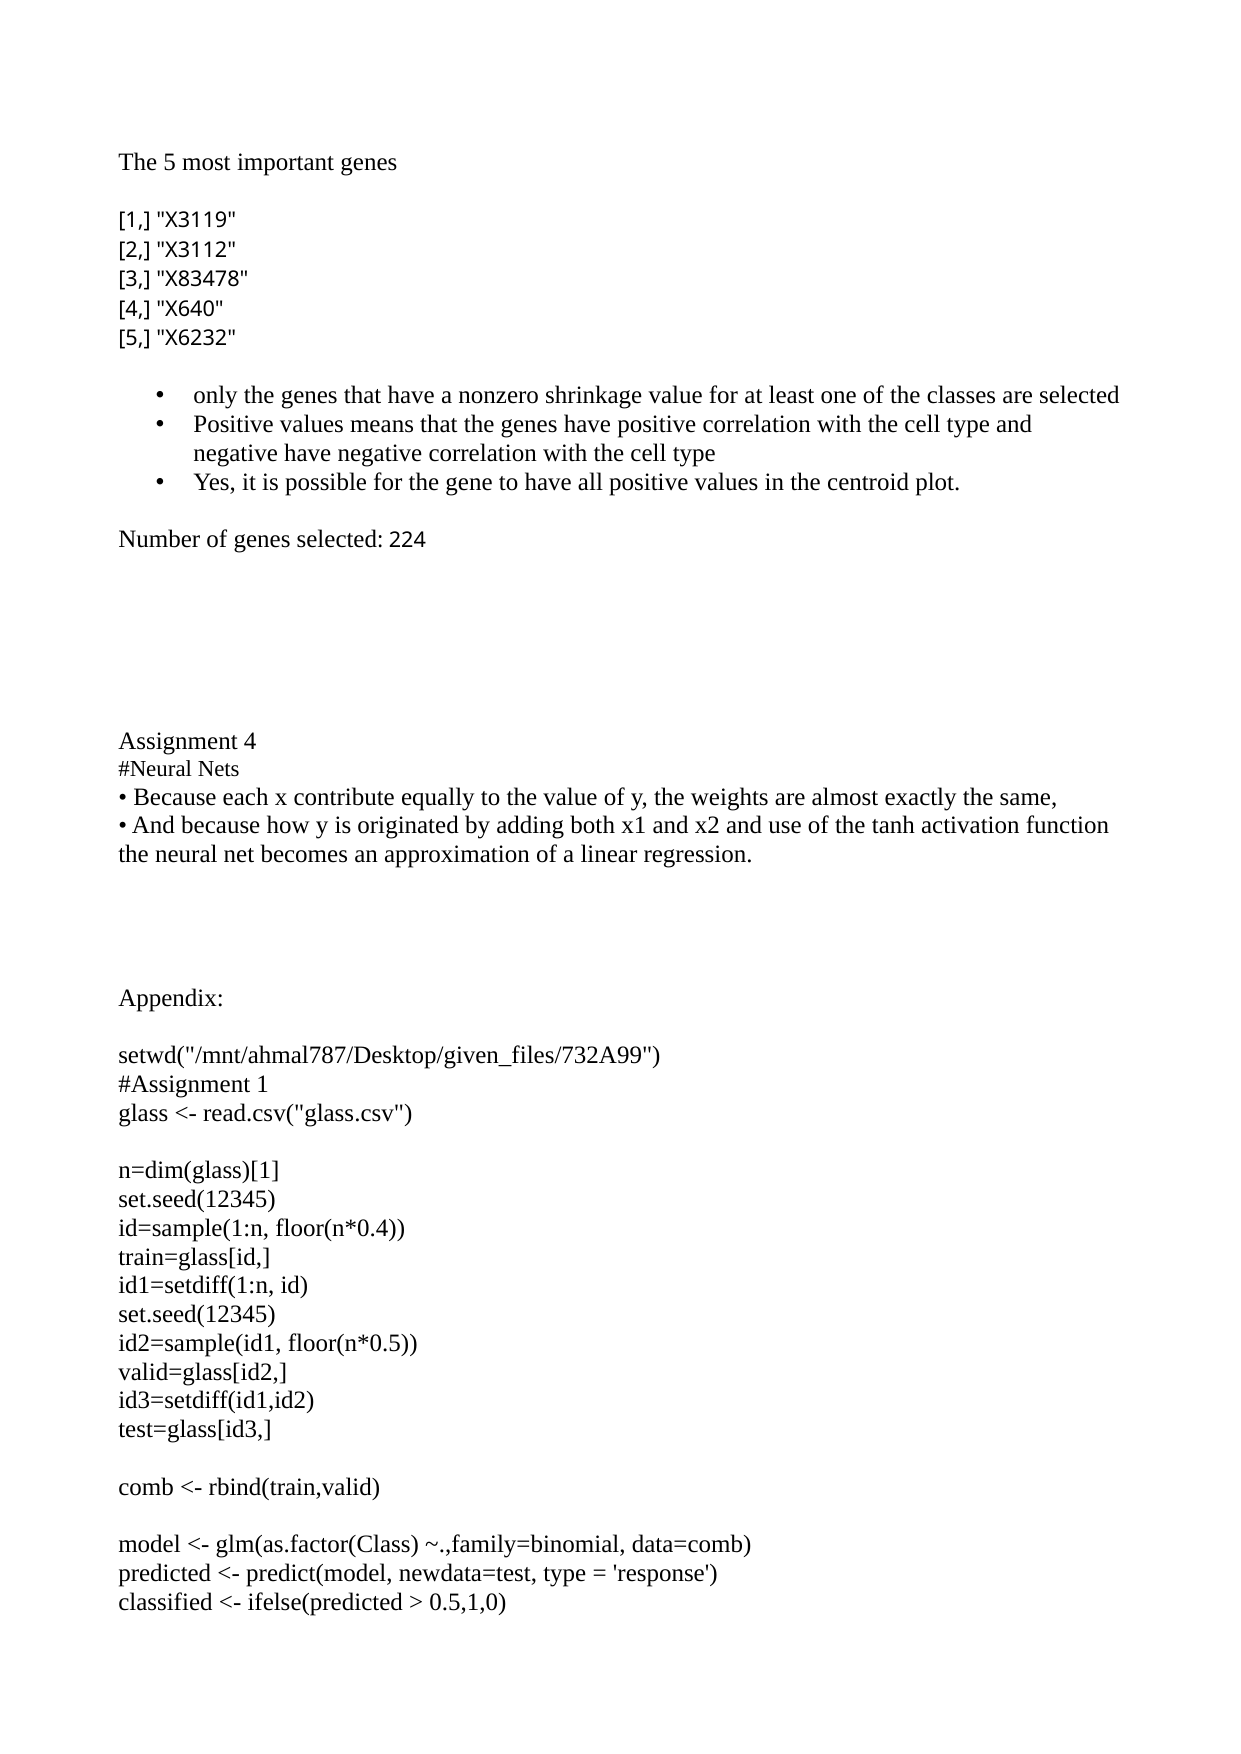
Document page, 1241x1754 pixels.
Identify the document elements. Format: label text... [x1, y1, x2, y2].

text set.seed(12345) [118, 1184, 1122, 1213]
text id2=sample(id1, floor(n*0.5)) [118, 1328, 1122, 1357]
text classified <- ifelse(predicted > 0.5,1,0) [118, 1587, 1122, 1615]
text id1=setdiff(1:n, id) [118, 1270, 1122, 1299]
text [2,] "X3112" [118, 234, 1122, 263]
list Positive values means that the genes have positive correlation with the cell type and negative have negative correlation with the cell type [156, 409, 1122, 467]
text [4,] "X640" [118, 293, 1122, 322]
text test=glass[id3,] [118, 1414, 1122, 1443]
text setwd("/mnt/ahmal787/Desktop/given_files/732A99") [118, 1040, 1122, 1069]
text n=dim(glass)[1] [118, 1155, 1122, 1184]
text Assignment 4 [118, 726, 1122, 755]
text Number of genes selected: 224 [118, 524, 1122, 554]
list Yes, it is possible for the gene to have all positive values in the centroid plot. [156, 467, 1122, 496]
text model <- glm(as.factor(Class) ~.,family=binomial, data=comb) [118, 1529, 1122, 1558]
text set.seed(12345) [118, 1299, 1122, 1328]
text id3=setdiff(id1,id2) [118, 1385, 1122, 1414]
text • And because how y is originated by adding both x1 and x2 and use of the tanh activation function the neural net becomes an approximation of a linear regression. [118, 810, 1122, 868]
text glass <- read.csv("glass.csv") [118, 1098, 1122, 1127]
text [1,] "X3119" [118, 204, 1122, 234]
text comb <- rbind(train,valid) [118, 1472, 1122, 1500]
text #Assignment 1 [118, 1069, 1122, 1098]
text [3,] "X83478" [118, 263, 1122, 293]
text [5,] "X6232" [118, 322, 1122, 352]
text valid=glass[id2,] [118, 1357, 1122, 1385]
text The 5 most important genes [118, 147, 1122, 176]
text train=glass[id,] [118, 1242, 1122, 1270]
list only the genes that have a nonzero shrinkage value for at least one of the classes are selected [156, 381, 1122, 409]
text id=sample(1:n, floor(n*0.4)) [118, 1213, 1122, 1242]
text • Because each x contribute equally to the value of y, the weights are almost exactly the same, [118, 782, 1122, 810]
text #Neural Nets [118, 755, 1122, 782]
text predicted <- predict(model, newdata=test, type = 'response') [118, 1558, 1122, 1587]
text Appendix: [118, 983, 1122, 1012]
